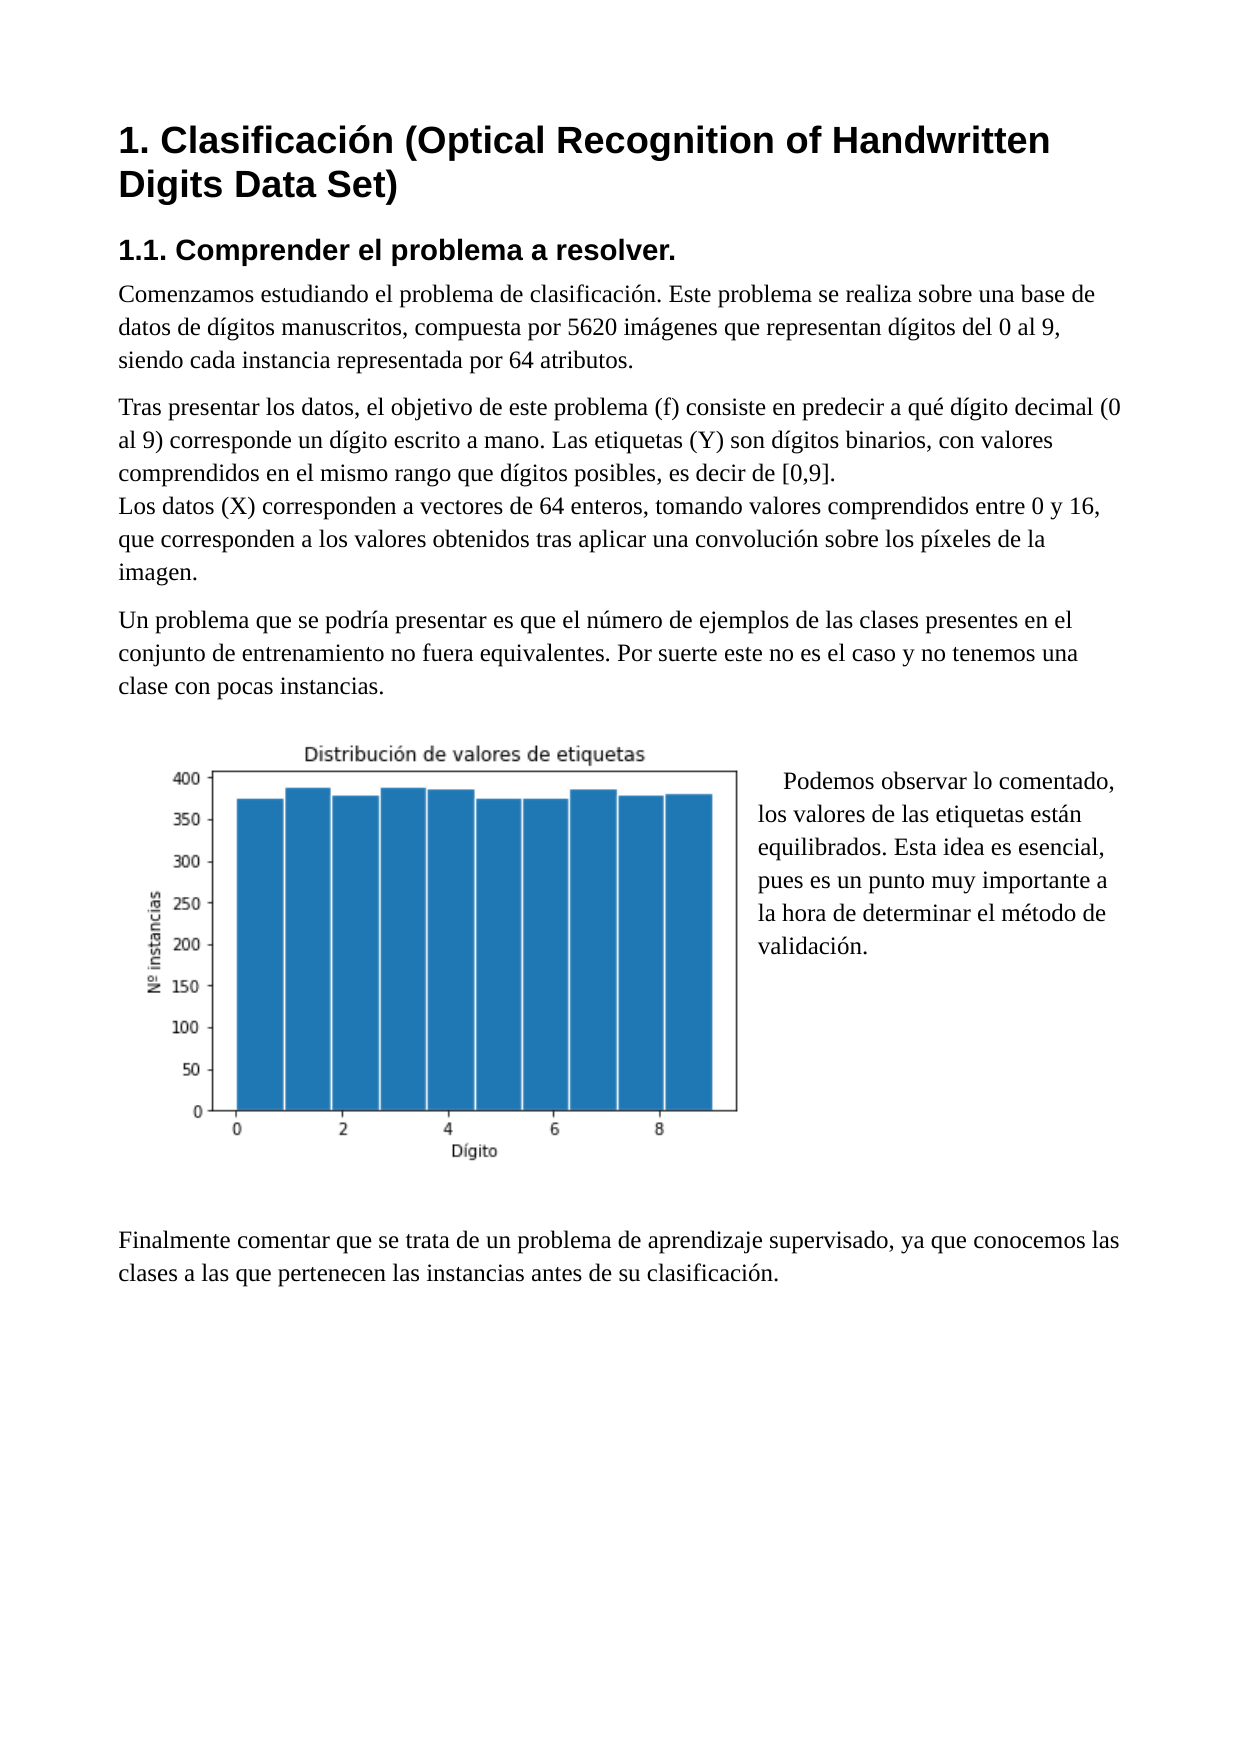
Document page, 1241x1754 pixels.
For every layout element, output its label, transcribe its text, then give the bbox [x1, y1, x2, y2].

text Un problema que se podría presentar es que el número de ejemplos de las clases presentes en el conjunto de entrenamiento no fuera equivalentes. Por suerte este no es el caso y no tenemos una clase con pocas instancias. [118, 605, 1122, 700]
picture [137, 738, 758, 1165]
text Finalmente comentar que se trata de un problema de aprendizaje supervisado, ya que conocemos las clases a las que pertenecen las instancias antes de su clasificación. [118, 1225, 1122, 1287]
subtitle 1.1. Comprender el problema a resolver. [118, 232, 1122, 266]
text Podemos observar lo comentado, los valores de las etiquetas están equilibrados. Esta idea es esencial, pues es un punto muy importante a la hora de determinar el método de validación. [758, 766, 1122, 960]
text [118, 766, 137, 960]
text Comenzamos estudiando el problema de clasificación. Este problema se realiza sobre una base de datos de dígitos manuscritos, compuesta por 5620 imágenes que representan dígitos del 0 al 9, siendo cada instancia representada por 64 atributos. [118, 279, 1122, 373]
subtitle 1. Clasificación (Optical Recognition of Handwritten Digits Data Set) [118, 118, 1122, 205]
text Tras presentar los datos, el objetivo de este problema (f) consiste en predecir a qué dígito decimal (0 al 9) corresponde un dígito escrito a mano. Las etiquetas (Y) son dígitos binarios, con valores comprendidos en el mismo rango que dígitos posibles, es decir de [0,9]. Los datos (X) corresponden a vectores de 64 enteros, tomando valores comprendidos entre 0 y 16, que corresponden a los valores obtenidos tras aplicar una convolución sobre los píxeles de la imagen. [118, 392, 1122, 586]
